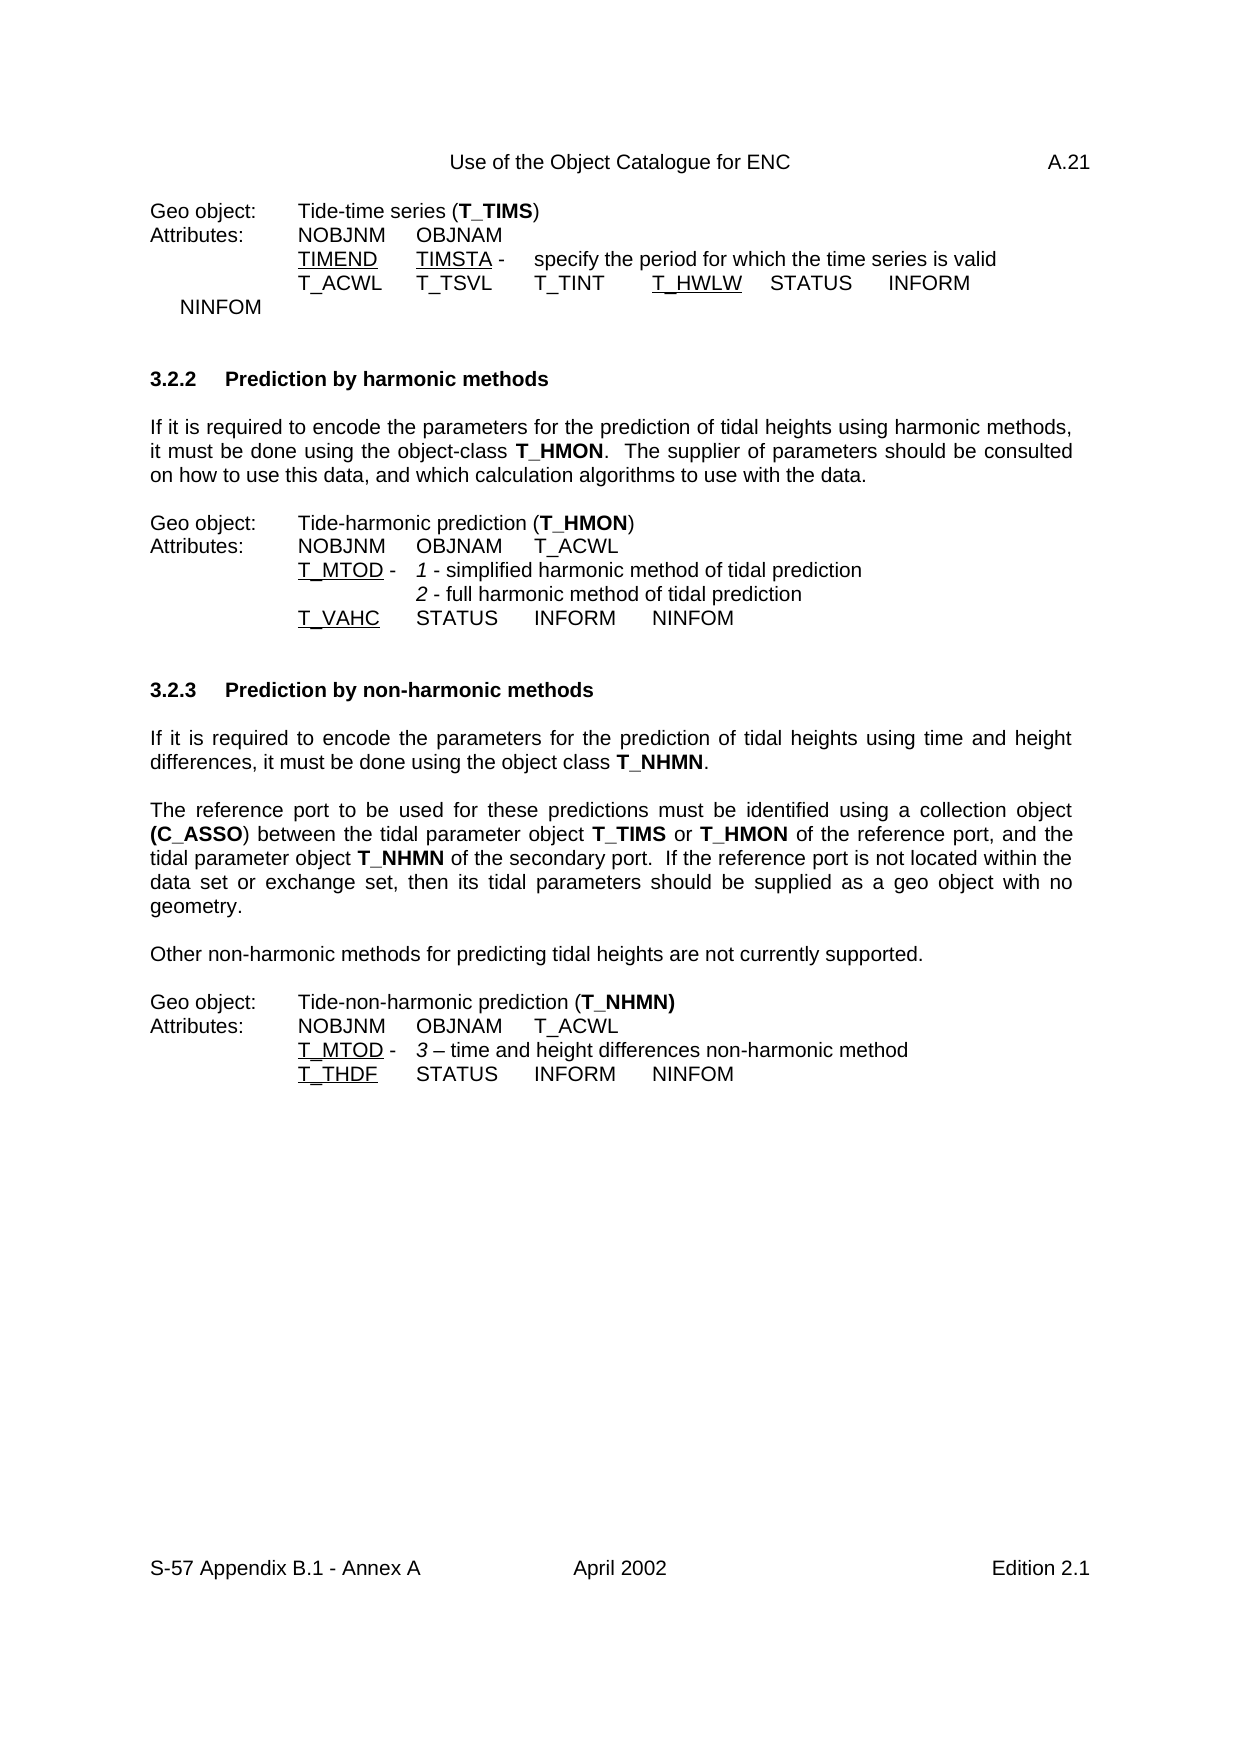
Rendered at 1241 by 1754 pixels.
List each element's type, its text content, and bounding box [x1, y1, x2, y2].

text The reference port to be used for these predictions must be identified using a collection object (C_ASSO) between the tidal parameter object T_TIMS or T_HMON of the reference port, and the tidal parameter object T_NHMN of the secondary port. If the reference port is not located within the data set or exchange set, then its tidal parameters should be supplied as a geo object with no geometry. [150, 798, 1074, 918]
text T_VAHC STATUS INFORM NINFOM [150, 606, 1074, 630]
text Geo object: Tide-non-harmonic prediction (T_NHMN) [150, 989, 1074, 1013]
text Geo object: Tide-time series (T_TIMS) [150, 199, 1074, 223]
subtitle 3.2.2 Prediction by harmonic methods [150, 367, 1074, 391]
text Attributes: NOBJNM OBJNAM [150, 223, 1074, 247]
text T_ACWL T_TSVL T_TINT T_HWLW STATUS INFORM NINFOM [150, 271, 1074, 319]
text Attributes: NOBJNM OBJNAM T_ACWL [150, 1013, 1074, 1037]
text T_THDF STATUS INFORM NINFOM [150, 1061, 1074, 1085]
text Attributes: NOBJNM OBJNAM T_ACWL [150, 534, 1074, 558]
subtitle 3.2.3 Prediction by non-harmonic methods [150, 678, 1074, 702]
text If it is required to encode the parameters for the prediction of tidal heights using harmonic methods, it must be done using the object-class T_HMON. The supplier of parameters should be consulted on how to use this data, and which calculation algorithms to use with the data. [150, 414, 1074, 486]
text TIMEND TIMSTA - specify the period for which the time series is valid [150, 247, 1074, 271]
text 2 - full harmonic method of tidal prediction [150, 582, 1074, 606]
text If it is required to encode the parameters for the prediction of tidal heights using time and height differences, it must be done using the object class T_NHMN. [150, 726, 1074, 774]
text T_MTOD - 1 - simplified harmonic method of tidal prediction [150, 558, 1074, 582]
text Geo object: Tide-harmonic prediction (T_HMON) [150, 510, 1074, 534]
text Other non-harmonic methods for predicting tidal heights are not currently supported. [150, 942, 1074, 966]
text T_MTOD - 3 – time and height differences non-harmonic method [150, 1037, 1074, 1061]
